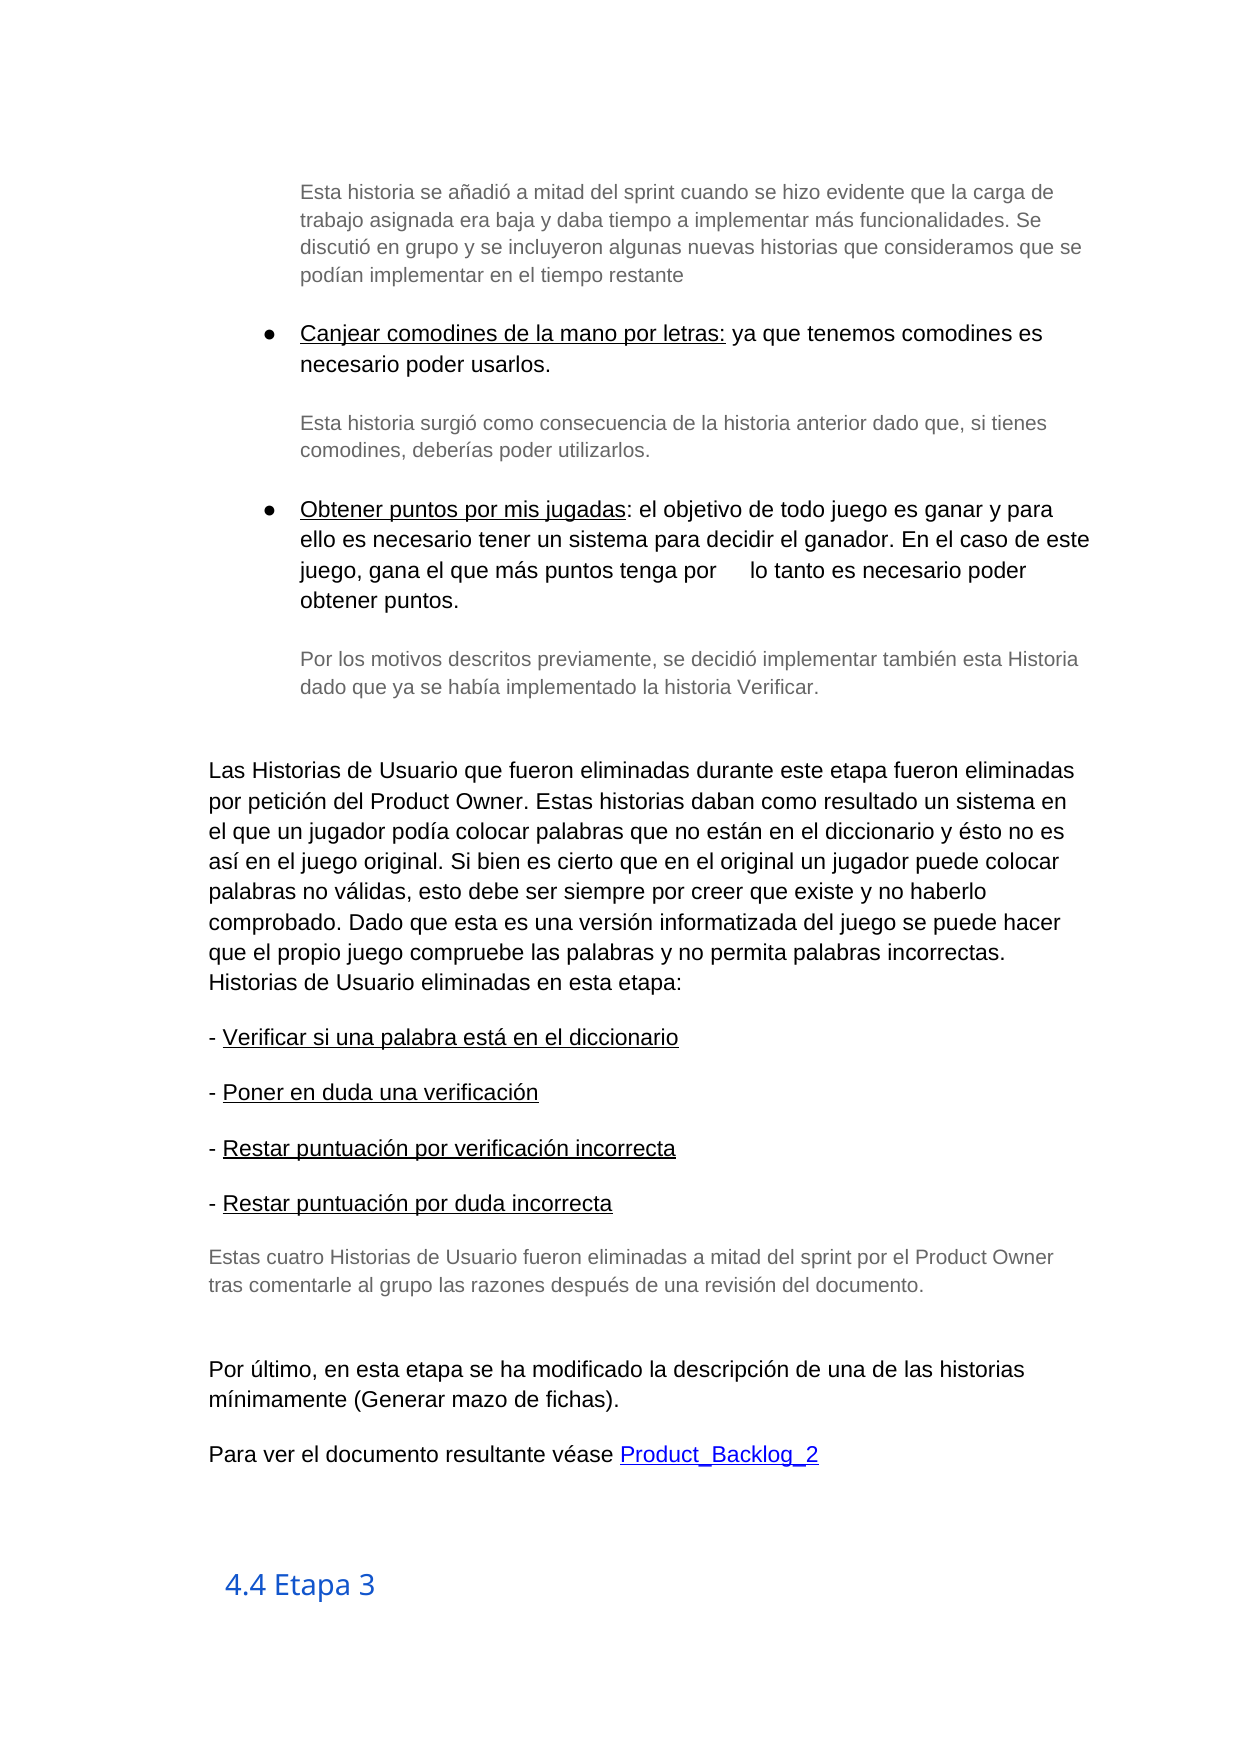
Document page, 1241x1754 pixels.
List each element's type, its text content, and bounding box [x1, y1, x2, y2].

text - Poner en duda una verificación [208, 1079, 1090, 1106]
list Obtener puntos por mis jugadas: el objetivo de todo juego es ganar y para ello es necesario tener un sistema para decidir el ganador. En el caso de este juego, gana el que más puntos tenga por lo tanto es necesario poder obtener puntos. Por los motivos descritos previamente, se decidió implementar también esta Historia dado que ya se había implementado la historia Verificar. [262, 496, 1090, 729]
text - Restar puntuación por verificación incorrecta [208, 1134, 1090, 1161]
list Canjear comodines de la mano por letras: ya que tenemos comodines es necesario poder usarlos. Esta historia surgió como consecuencia de la historia anterior dado que, si tienes comodines, deberías poder utilizarlos. [262, 320, 1090, 492]
text - Restar puntuación por duda incorrecta [208, 1190, 1090, 1216]
subtitle 4.4 Etapa 3 [150, 1564, 1090, 1603]
text Estas cuatro Historias de Usuario fueron eliminadas a mitad del sprint por el Product Owner tras comentarle al grupo las razones después de una revisión del documento. [208, 1245, 1090, 1327]
text Por último, en esta etapa se ha modificado la descripción de una de las historias mínimamente (Generar mazo de fichas). [208, 1356, 1090, 1412]
text Las Historias de Usuario que fueron eliminadas durante este etapa fueron eliminadas por petición del Product Owner. Estas historias daban como resultado un sistema en el que un jugador podía colocar palabras que no están en el diccionario y ésto no es así en el juego original. Si bien es cierto que en el original un jugador puede colocar palabras no válidas, esto debe ser siempre por creer que existe y no haberlo comprobado. Dado que esta es una versión informatizada del juego se puede hacer que el propio juego compruebe las palabras y no permita palabras incorrectas. Historias de Usuario eliminadas en esta etapa: [208, 757, 1090, 995]
list Esta historia se añadió a mitad del sprint cuando se hizo evidente que la carga de trabajo asignada era baja y daba tiempo a implementar más funcionalidades. Se discutió en grupo y se incluyeron algunas nuevas historias que consideramos que se podían implementar en el tiempo restante [262, 150, 1090, 317]
text Para ver el documento resultante véase Product_Backlog_2 [208, 1441, 1090, 1467]
text - Verificar si una palabra está en el diccionario [208, 1024, 1090, 1051]
